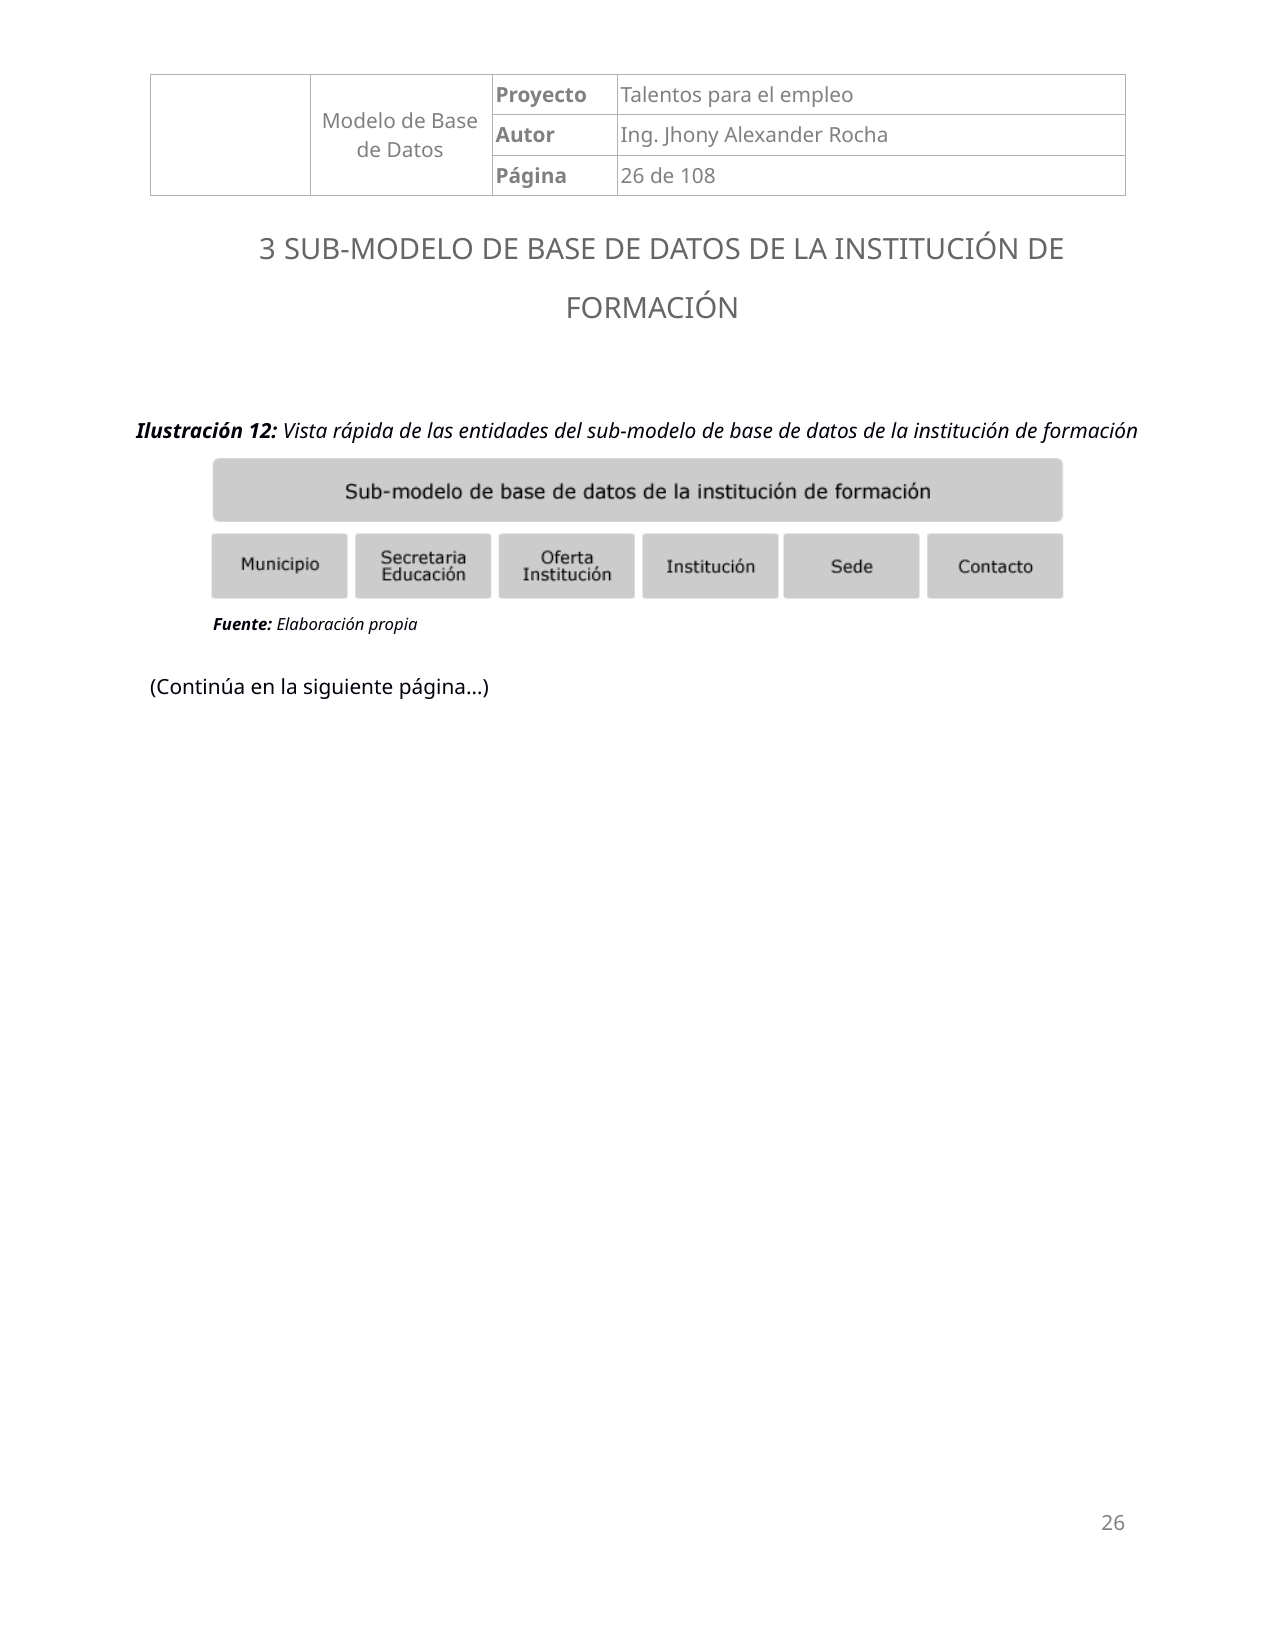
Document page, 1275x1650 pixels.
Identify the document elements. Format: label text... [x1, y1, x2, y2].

text Ilustración 12: Vista rápida de las entidades del sub-modelo de base de datos de la institución de formación [121, 417, 1154, 445]
text (Continúa en la siguiente página…) [150, 672, 1125, 701]
subtitle Sub-modelo de base de datos de la institución de formación [179, 228, 1125, 327]
picture [204, 445, 1071, 613]
text Fuente: Elaboración propia [213, 613, 1062, 636]
